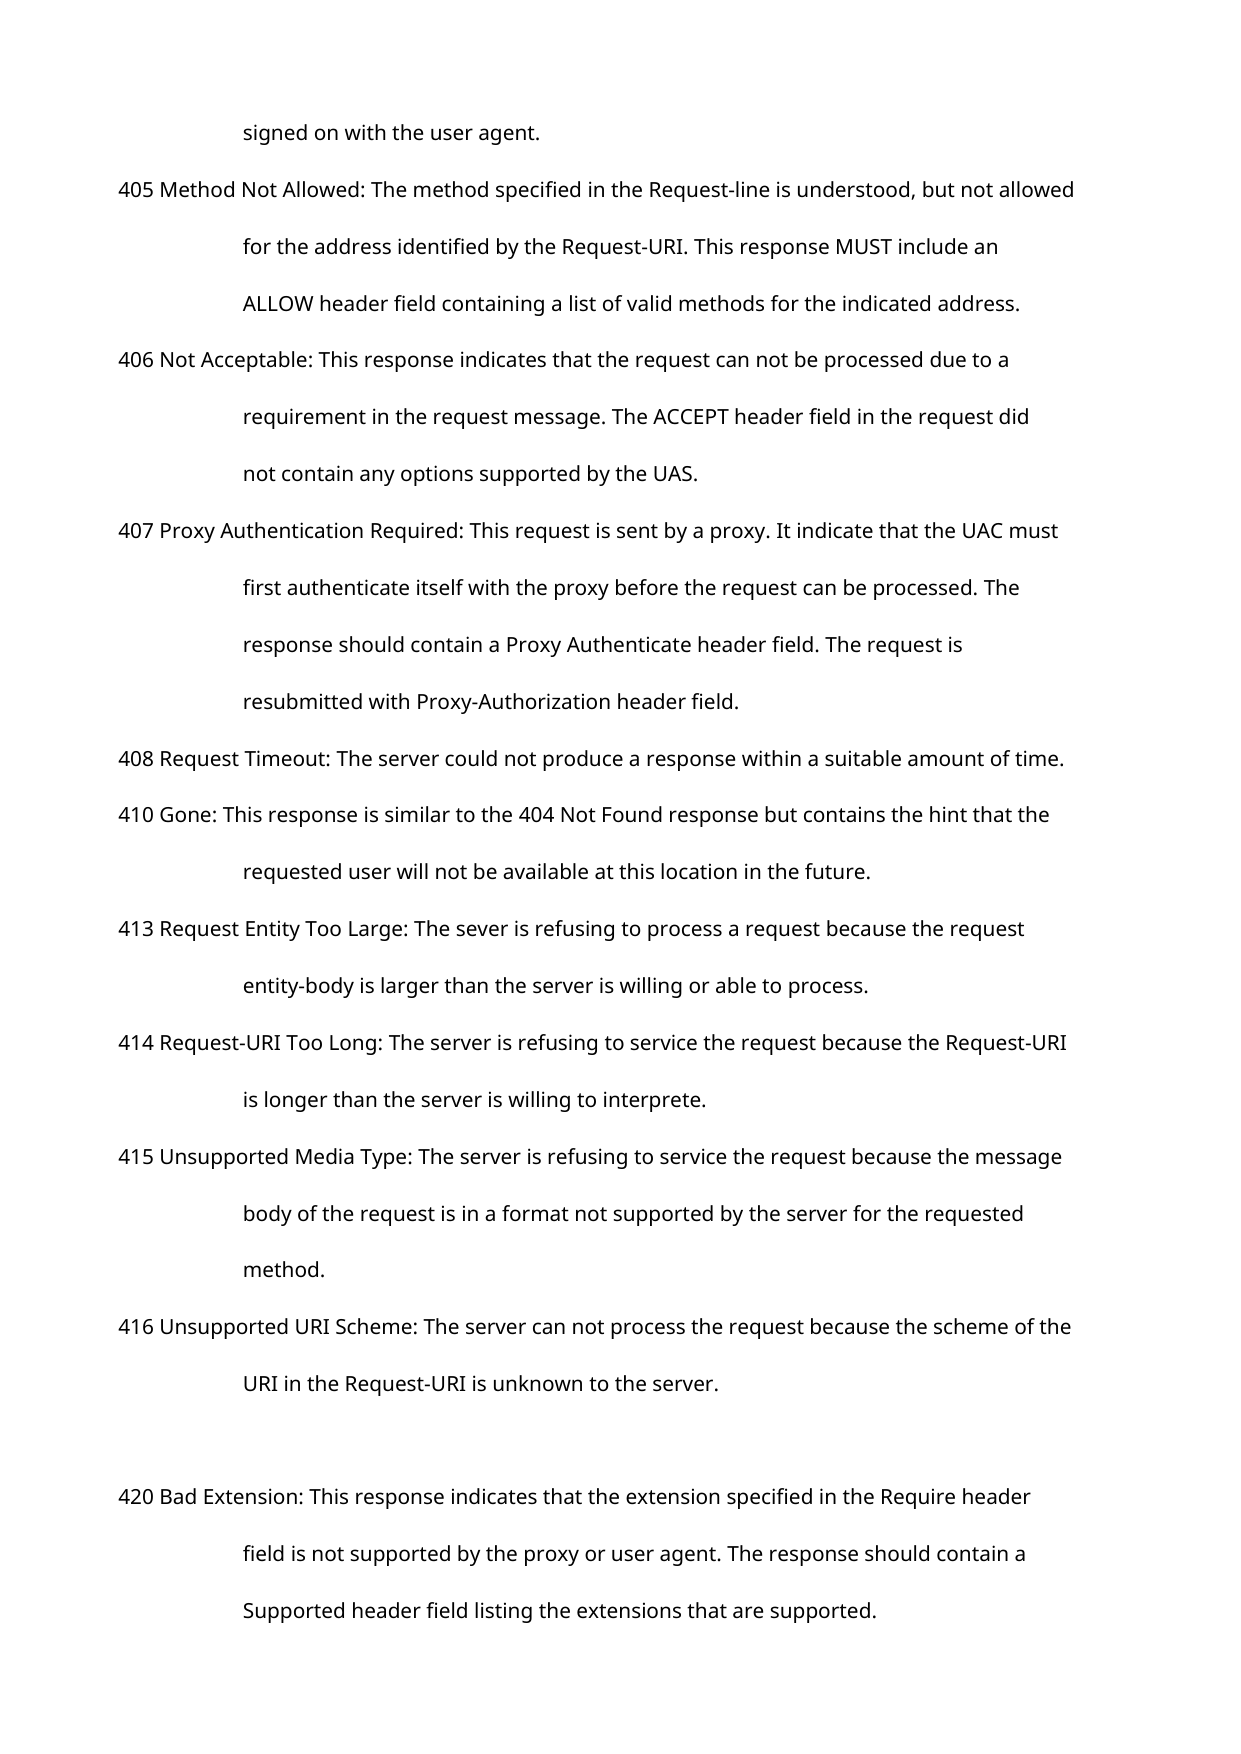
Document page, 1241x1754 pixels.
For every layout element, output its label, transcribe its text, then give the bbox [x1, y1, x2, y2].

text body of the request is in a format not supported by the server for the requested [118, 1199, 1122, 1227]
text 414 Request-URI Too Long: The server is refusing to service the request because the Request-URI [118, 1028, 1122, 1057]
text field is not supported by the proxy or user agent. The response should contain a [118, 1539, 1122, 1568]
text 415 Unsupported Media Type: The server is refusing to service the request because the message [118, 1142, 1122, 1170]
text Supported header field listing the extensions that are supported. [118, 1596, 1122, 1624]
text 413 Request Entity Too Large: The sever is refusing to process a request because the request [118, 914, 1122, 943]
text 410 Gone: This response is similar to the 404 Not Found response but contains the hint that the [118, 801, 1122, 829]
text 407 Proxy Authentication Required: This request is sent by a proxy. It indicate that the UAC must [118, 516, 1122, 545]
text first authenticate itself with the proxy before the request can be processed. The [118, 573, 1122, 602]
text URI in the Request-URI is unknown to the server. [118, 1369, 1122, 1398]
text not contain any options supported by the UAS. [118, 459, 1122, 488]
text signed on with the user agent. [118, 118, 1122, 147]
text ALLOW header field containing a list of valid methods for the indicated address. [118, 289, 1122, 317]
text 405 Method Not Allowed: The method specified in the Request-line is understood, but not allowed [118, 175, 1122, 203]
text resubmitted with Proxy-Authorization header field. [118, 687, 1122, 715]
text 406 Not Acceptable: This response indicates that the request can not be processed due to a [118, 346, 1122, 374]
text requirement in the request message. The ACCEPT header field in the request did [118, 402, 1122, 431]
text 416 Unsupported URI Scheme: The server can not process the request because the scheme of the [118, 1312, 1122, 1341]
text for the address identified by the Request-URI. This response MUST include an [118, 232, 1122, 260]
text requested user will not be available at this location in the future. [118, 857, 1122, 886]
text entity-body is larger than the server is willing or able to process. [118, 971, 1122, 1000]
text 420 Bad Extension: This response indicates that the extension specified in the Require header [118, 1482, 1122, 1511]
text response should contain a Proxy Authenticate header field. The request is [118, 630, 1122, 658]
text is longer than the server is willing to interprete. [118, 1085, 1122, 1113]
text 408 Request Timeout: The server could not produce a response within a suitable amount of time. [118, 744, 1122, 772]
text method. [118, 1256, 1122, 1284]
